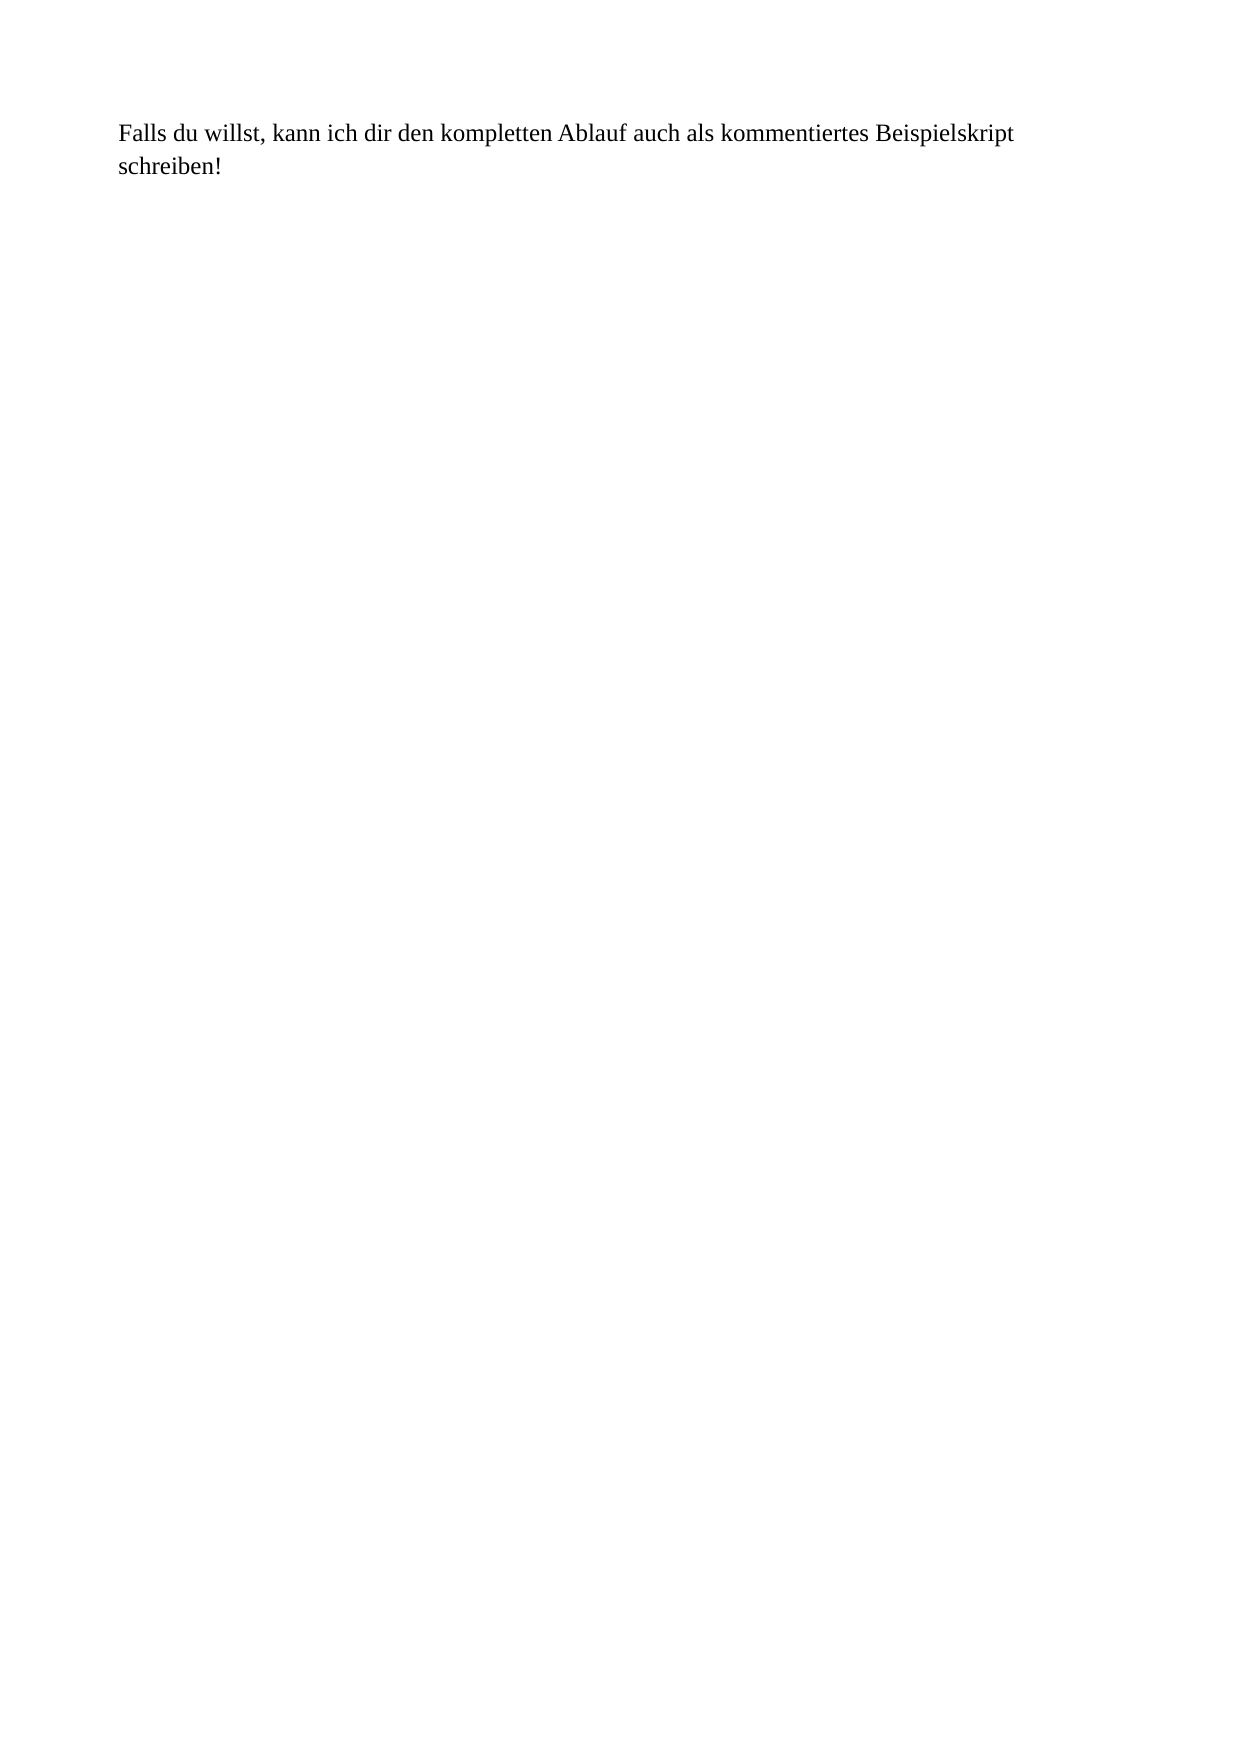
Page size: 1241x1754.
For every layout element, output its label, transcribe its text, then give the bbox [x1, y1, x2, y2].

text Falls du willst, kann ich dir den kompletten Ablauf auch als kommentiertes Beispielskript schreiben! [118, 118, 1122, 180]
